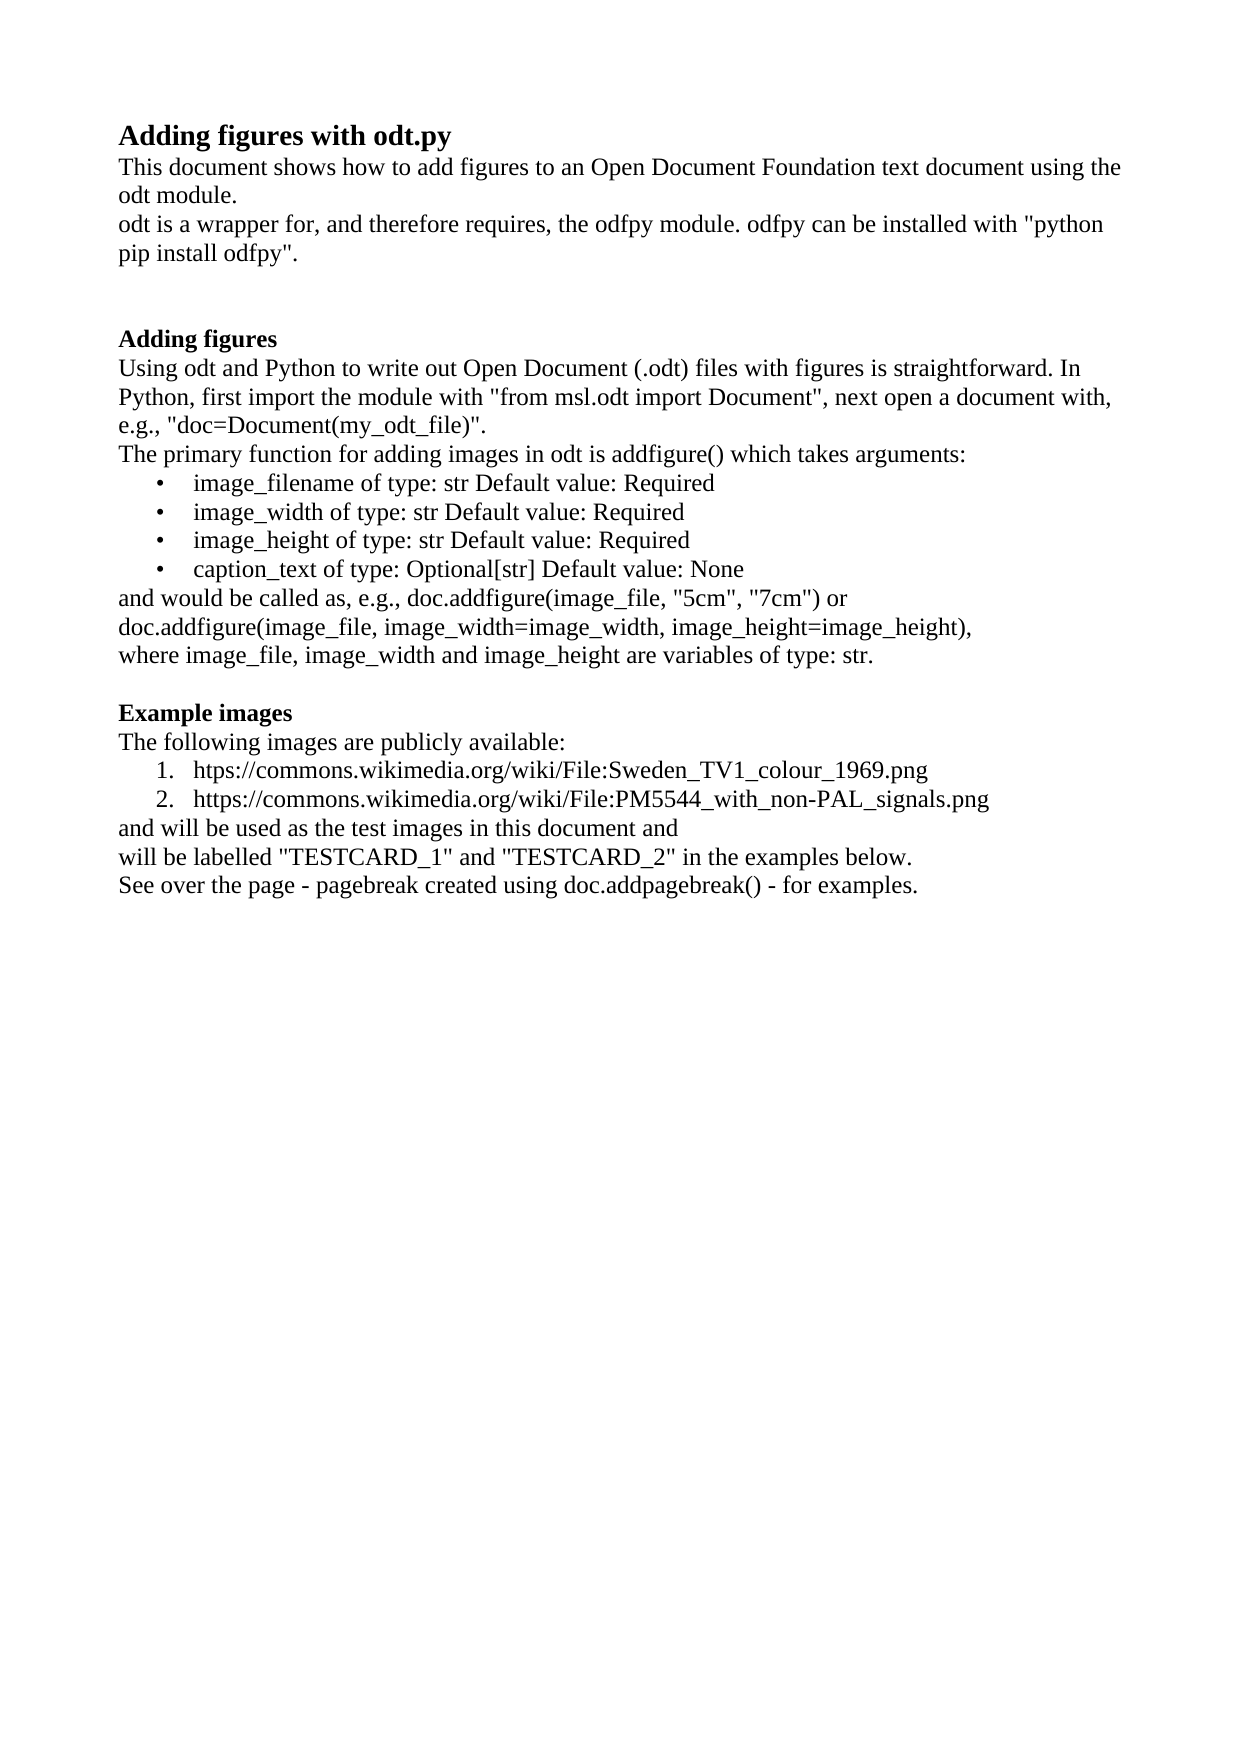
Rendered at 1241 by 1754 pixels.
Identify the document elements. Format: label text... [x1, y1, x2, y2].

list https://commons.wikimedia.org/wiki/File:PM5544_with_non-PAL_signals.png [156, 784, 1122, 813]
list image_height of type: str Default value: Required [156, 525, 1122, 554]
list caption_text of type: Optional[str] Default value: None [156, 554, 1122, 583]
text and will be used as the test images in this document and [118, 813, 1122, 842]
list image_width of type: str Default value: Required [156, 497, 1122, 525]
text This document shows how to add figures to an Open Document Foundation text document using the odt module. odt is a wrapper for, and therefore requires, the odfpy module. odfpy can be installed with "python pip install odfpy". [118, 152, 1122, 324]
subtitle Adding figures [118, 324, 1122, 353]
text The primary function for adding images in odt is addfigure() which takes arguments: [118, 439, 1122, 468]
text Using odt and Python to write out Open Document (.odt) files with figures is straightforward. In Python, first import the module with "from msl.odt import Document", next open a document with, e.g., "doc=Document(my_odt_file)". [118, 353, 1122, 439]
subtitle Adding figures with odt.py [118, 118, 1122, 152]
text See over the page - pagebreak created using doc.addpagebreak() - for examples. [118, 870, 1122, 899]
text and would be called as, e.g., doc.addfigure(image_file, "5cm", "7cm") or doc.addfigure(image_file, image_width=image_width, image_height=image_height), where image_file, image_width and image_height are variables of type: str. [118, 583, 1122, 698]
text The following images are publicly available: [118, 727, 1122, 755]
subtitle Example images [118, 698, 1122, 727]
list image_filename of type: str Default value: Required [156, 468, 1122, 497]
list htps://commons.wikimedia.org/wiki/File:Sweden_TV1_colour_1969.png [156, 755, 1122, 784]
text will be labelled "TESTCARD_1" and "TESTCARD_2" in the examples below. [118, 842, 1122, 870]
